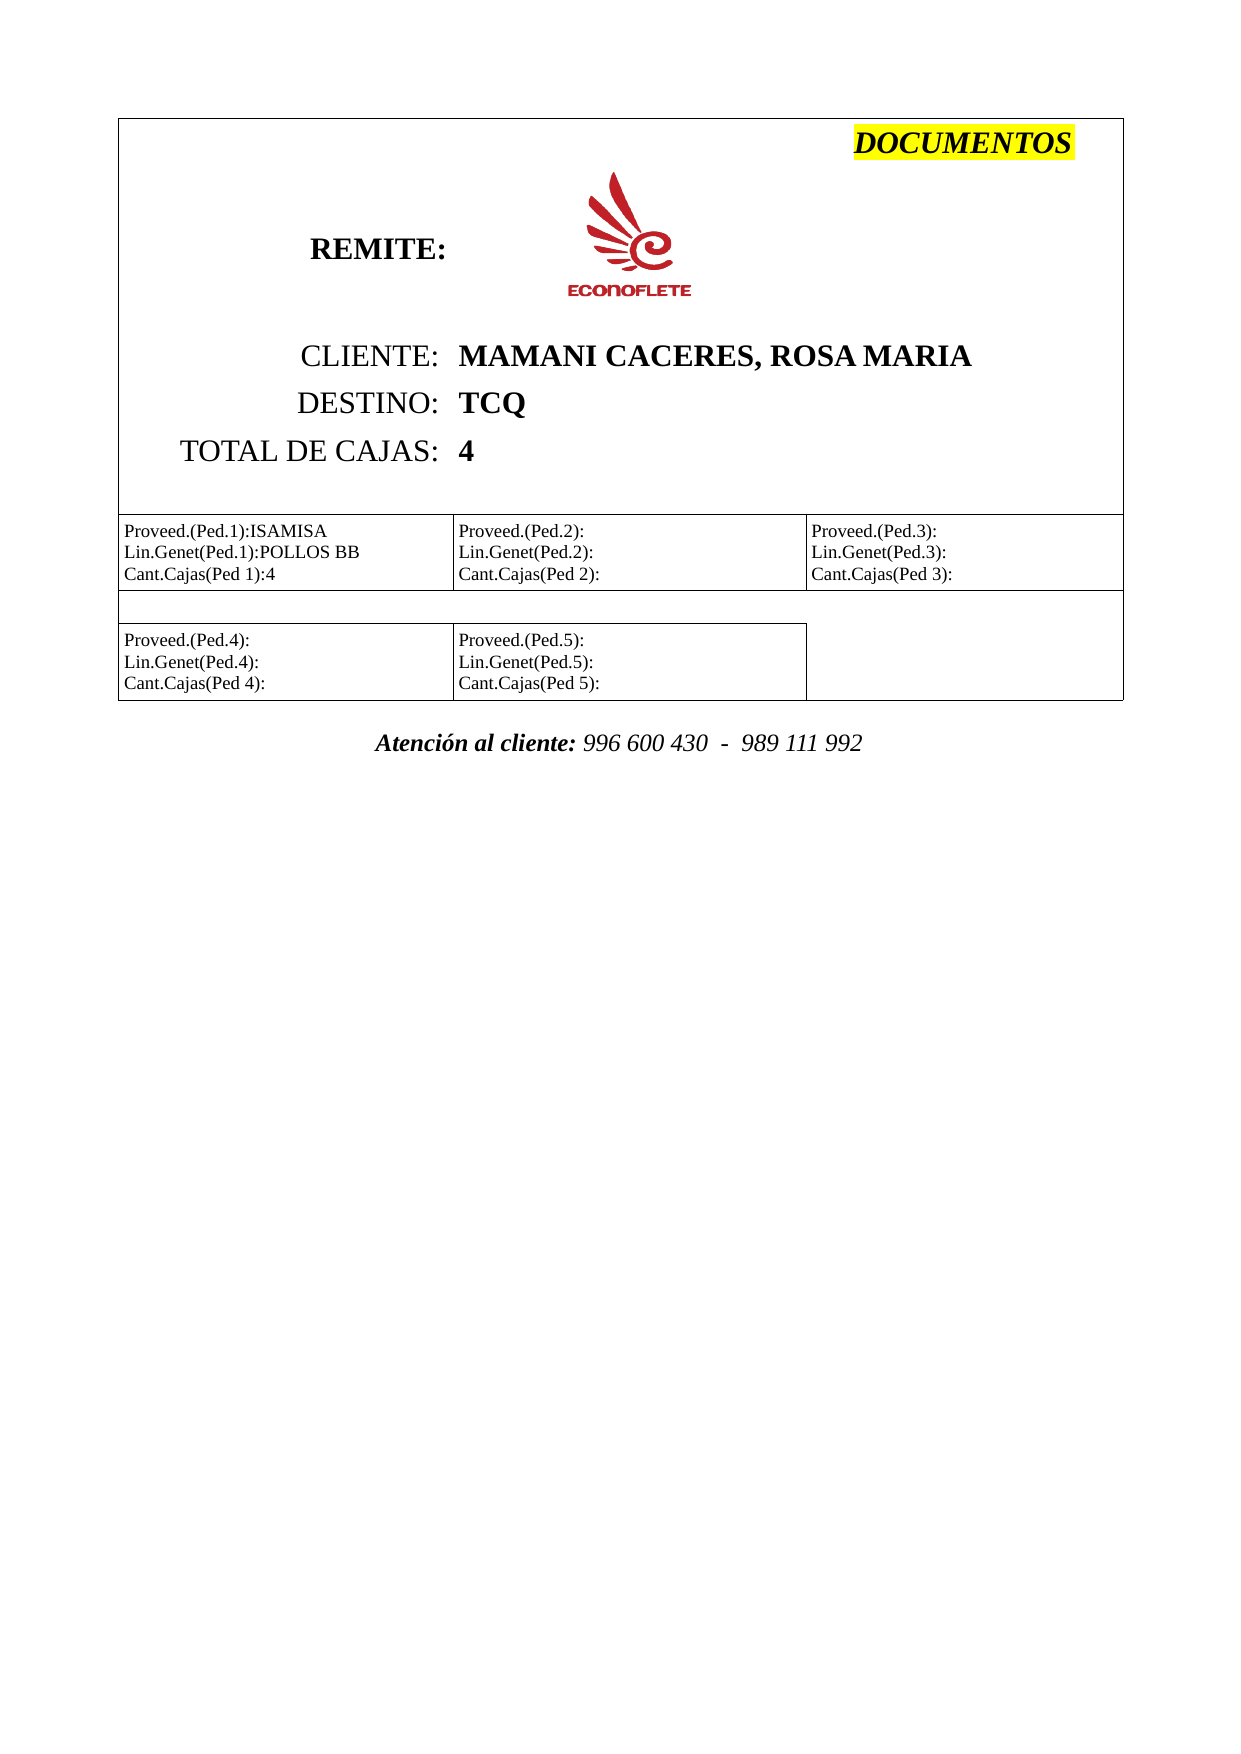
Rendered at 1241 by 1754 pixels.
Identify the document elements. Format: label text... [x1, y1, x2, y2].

table_cell Proveed.(Ped.1):ISAMISA Lin.Genet(Ped.1):POLLOS BB Cant.Cajas(Ped 1):4 [119, 515, 453, 590]
table_cell [806, 474, 1123, 514]
table_cell TCQ [453, 379, 806, 426]
table_cell [453, 166, 806, 332]
table_cell [119, 474, 453, 514]
text Atención al cliente: 996 600 430 - 989 111 992 [118, 728, 1122, 757]
table_header DOCUMENTOS [806, 119, 1123, 166]
table_cell TOTAL DE CAJAS: [119, 426, 453, 474]
table_cell [806, 591, 1123, 623]
picture [552, 171, 707, 297]
table_cell Proveed.(Ped.5): Lin.Genet(Ped.5): Cant.Cajas(Ped 5): [454, 624, 806, 699]
table_cell [453, 474, 806, 514]
table_cell MAMANI CACERES, ROSA MARIA [453, 332, 1123, 379]
table_cell 4 [453, 426, 1123, 474]
table_cell [453, 591, 806, 623]
table_cell Proveed.(Ped.3): Lin.Genet(Ped.3): Cant.Cajas(Ped 3): [807, 515, 1123, 590]
table_cell [119, 591, 453, 623]
table_cell Proveed.(Ped.2): Lin.Genet(Ped.2): Cant.Cajas(Ped 2): [454, 515, 806, 590]
table_header [119, 119, 453, 166]
table_header [453, 119, 806, 166]
table_cell REMITE: [119, 166, 453, 332]
table_cell Proveed.(Ped.4): Lin.Genet(Ped.4): Cant.Cajas(Ped 4): [119, 624, 453, 699]
table_cell DESTINO: [119, 379, 453, 426]
table_cell [806, 166, 1123, 332]
table_cell [806, 379, 1123, 426]
table_cell [807, 623, 1123, 699]
table_cell CLIENTE: [119, 332, 453, 379]
